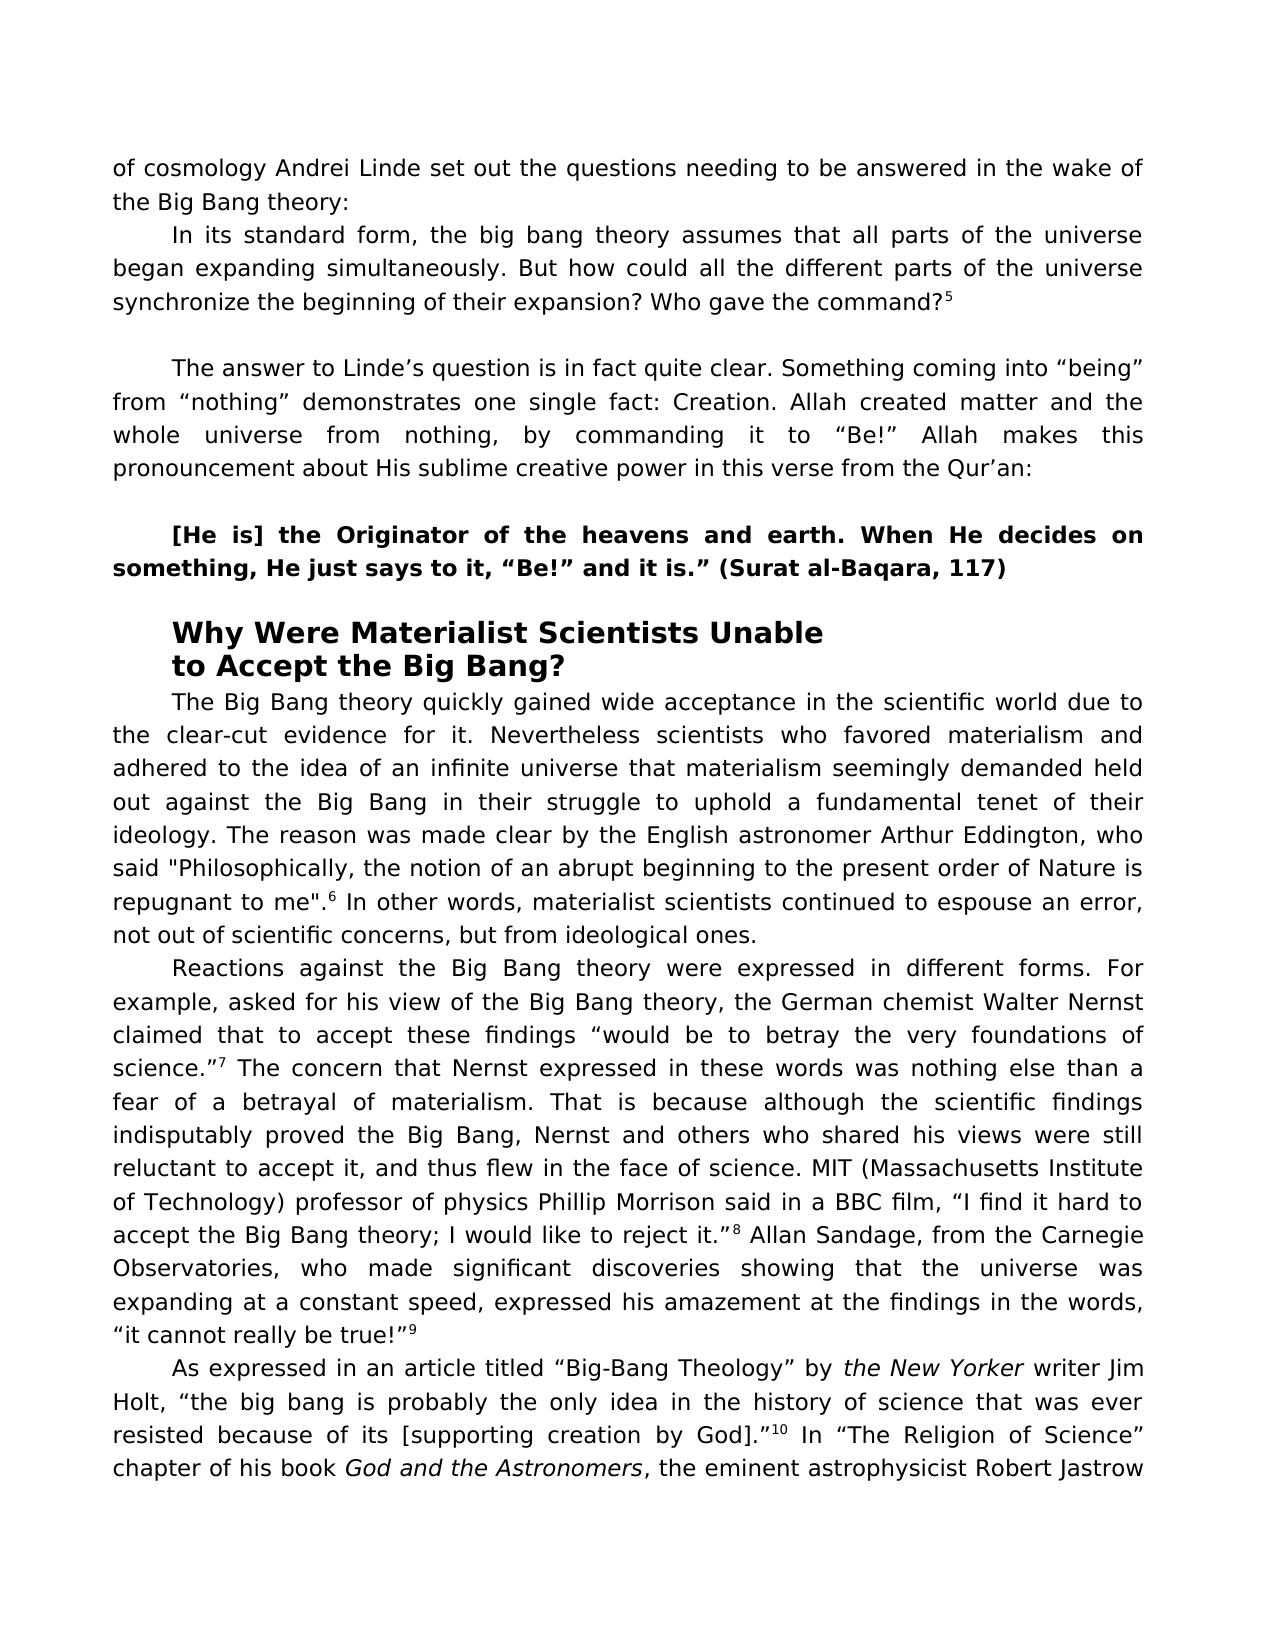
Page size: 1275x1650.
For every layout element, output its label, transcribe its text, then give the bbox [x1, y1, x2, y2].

text The Big Bang theory quickly gained wide acceptance in the scientific world due to the clear-cut evidence for it. Nevertheless scientists who favored materialism and adhered to the idea of an infinite universe that materialism seemingly demanded held out against the Big Bang in their struggle to uphold a fundamental tenet of their ideology. The reason was made clear by the English astronomer Arthur Eddington, who said "Philosophically, the notion of an abrupt beginning to the present order of Nature is repugnant to me".6 In other words, materialist scientists continued to espouse an error, not out of scientific concerns, but from ideological ones. [112, 683, 1145, 950]
text [He is] the Originator of the heavens and earth. When He decides on something, He just says to it, “Be!” and it is.” (Surat al-Baqara, 117) [112, 517, 1145, 583]
text of cosmology Andrei Linde set out the questions needing to be answered in the wake of the Big Bang theory: [112, 150, 1145, 217]
text The answer to Linde’s question is in fact quite clear. Something coming into “being” from “nothing” demonstrates one single fact: Creation. Allah created matter and the whole universe from nothing, by commanding it to “Be!” Allah makes this pronouncement about His sublime creative power in this verse from the Qur’an: [112, 350, 1145, 483]
text In its standard form, the big bang theory assumes that all parts of the universe began expanding simultaneously. But how could all the different parts of the universe synchronize the beginning of their expansion? Who gave the command?5 [112, 217, 1145, 317]
text As expressed in an article titled “Big-Bang Theology” by the New Yorker writer Jim Holt, “the big bang is probably the only idea in the history of science that was ever resisted because of its [supporting creation by God].”10 In “The Religion of Science” chapter of his book God and the Astronomers, the eminent astrophysicist Robert Jastrow [112, 1350, 1145, 1483]
text Reactions against the Big Bang theory were expressed in different forms. For example, asked for his view of the Big Bang theory, the German chemist Walter Nernst claimed that to accept these findings “would be to betray the very foundations of science.”7 The concern that Nernst expressed in these words was nothing else than a fear of a betrayal of materialism. That is because although the scientific findings indisputably proved the Big Bang, Nernst and others who shared his views were still reluctant to accept it, and thus flew in the face of science. MIT (Massachusetts Institute of Technology) professor of physics Phillip Morrison said in a BBC film, “I find it hard to accept the Big Bang theory; I would like to reject it.”8 Allan Sandage, from the Carnegie Observatories, who made significant discoveries showing that the universe was expanding at a constant speed, expressed his amazement at the findings in the words, “it cannot really be true!”9 [112, 950, 1145, 1350]
text to Accept the Big Bang? [112, 650, 1145, 683]
text Why Were Materialist Scientists Unable [112, 617, 1145, 650]
